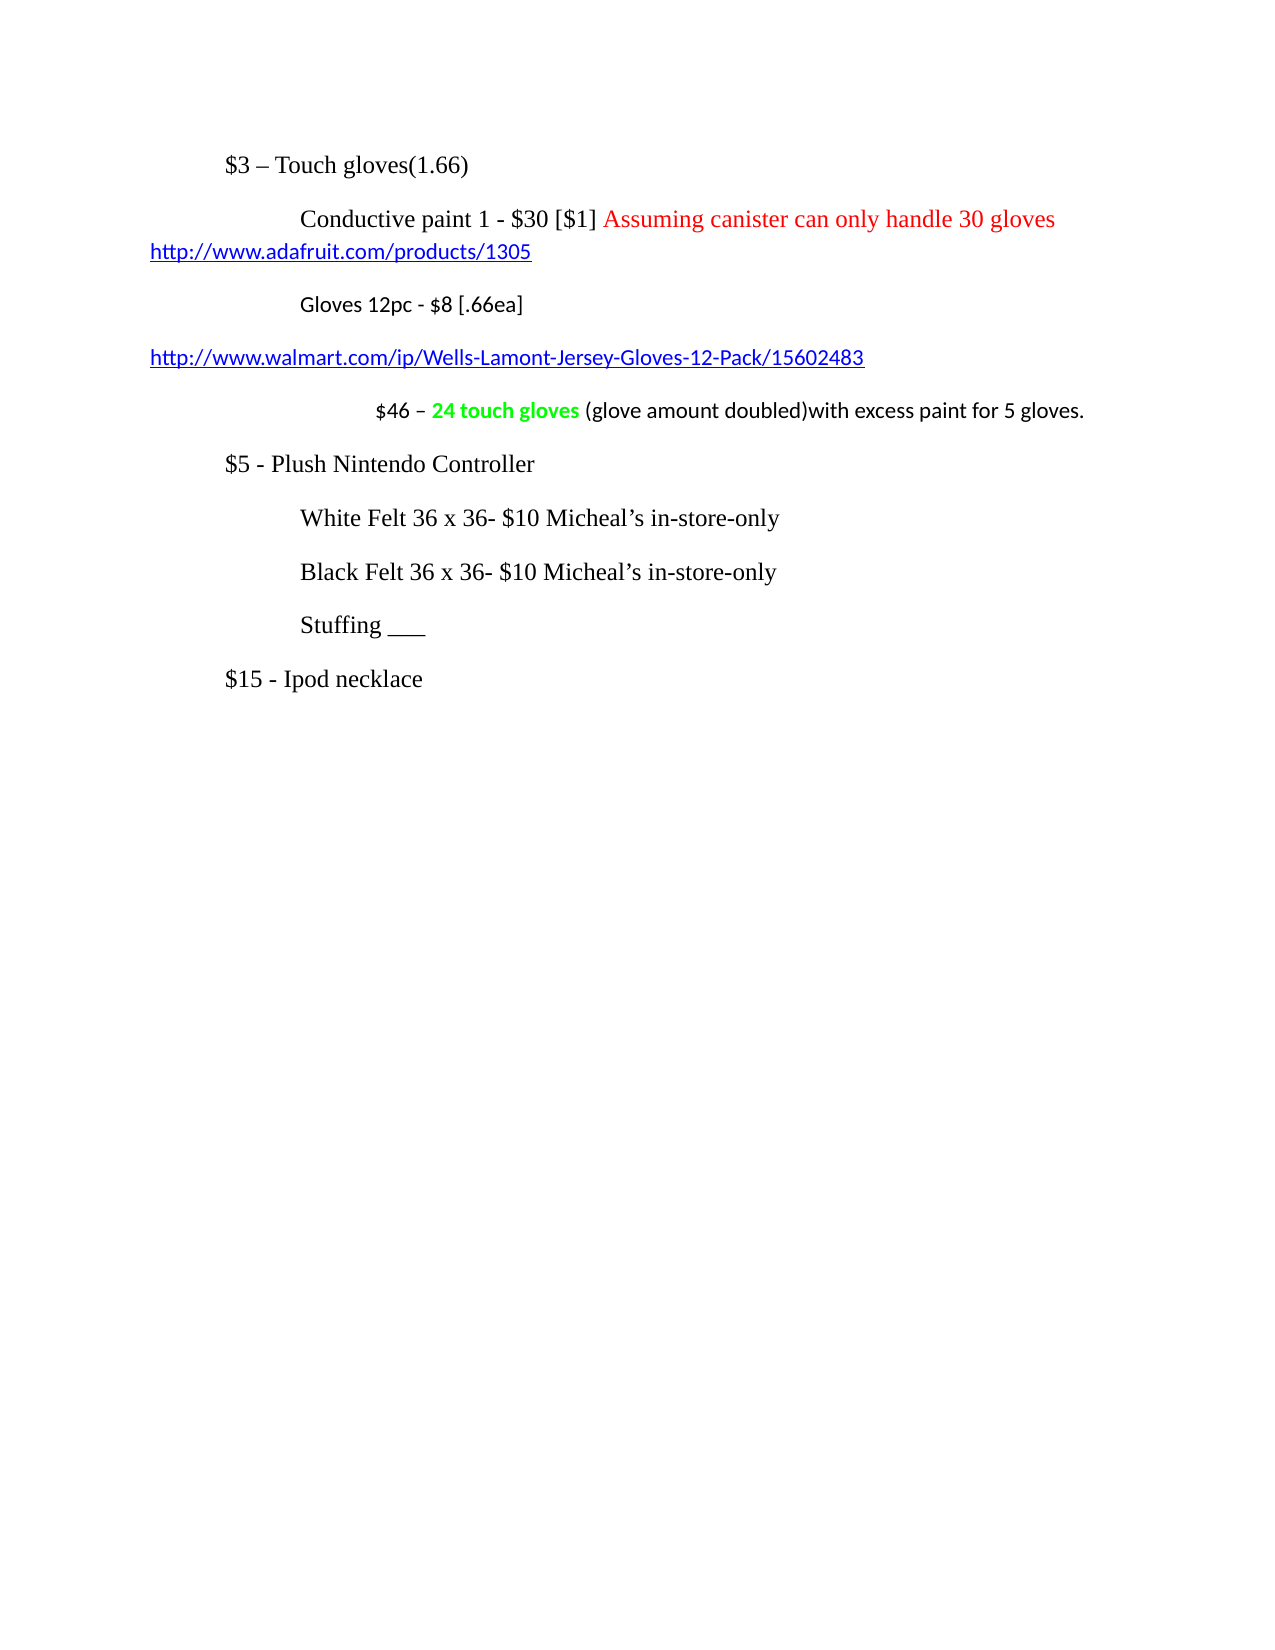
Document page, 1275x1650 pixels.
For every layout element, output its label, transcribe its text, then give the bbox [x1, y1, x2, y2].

text http://www.walmart.com/ip/Wells-Lamont-Jersey-Gloves-12-Pack/15602483 [150, 343, 1125, 371]
text $46 – 24 touch gloves (glove amount doubled)with excess paint for 5 gloves. [150, 396, 1125, 424]
text White Felt 36 x 36- $10 Micheal’s in-store-only [150, 503, 1125, 531]
text Black Felt 36 x 36- $10 Micheal’s in-store-only [150, 557, 1125, 585]
text Gloves 12pc - $8 [.66ea] [150, 290, 1125, 318]
text Stuffing ___ [150, 610, 1125, 639]
text Conductive paint 1 - $30 [$1] Assuming canister can only handle 30 gloves http://www.adafruit.com/products/1305 [150, 204, 1125, 265]
text $15 - Ipod necklace [150, 664, 1125, 693]
text $3 – Touch gloves(1.66) [150, 150, 1125, 179]
text $5 - Plush Nintendo Controller [150, 449, 1125, 478]
